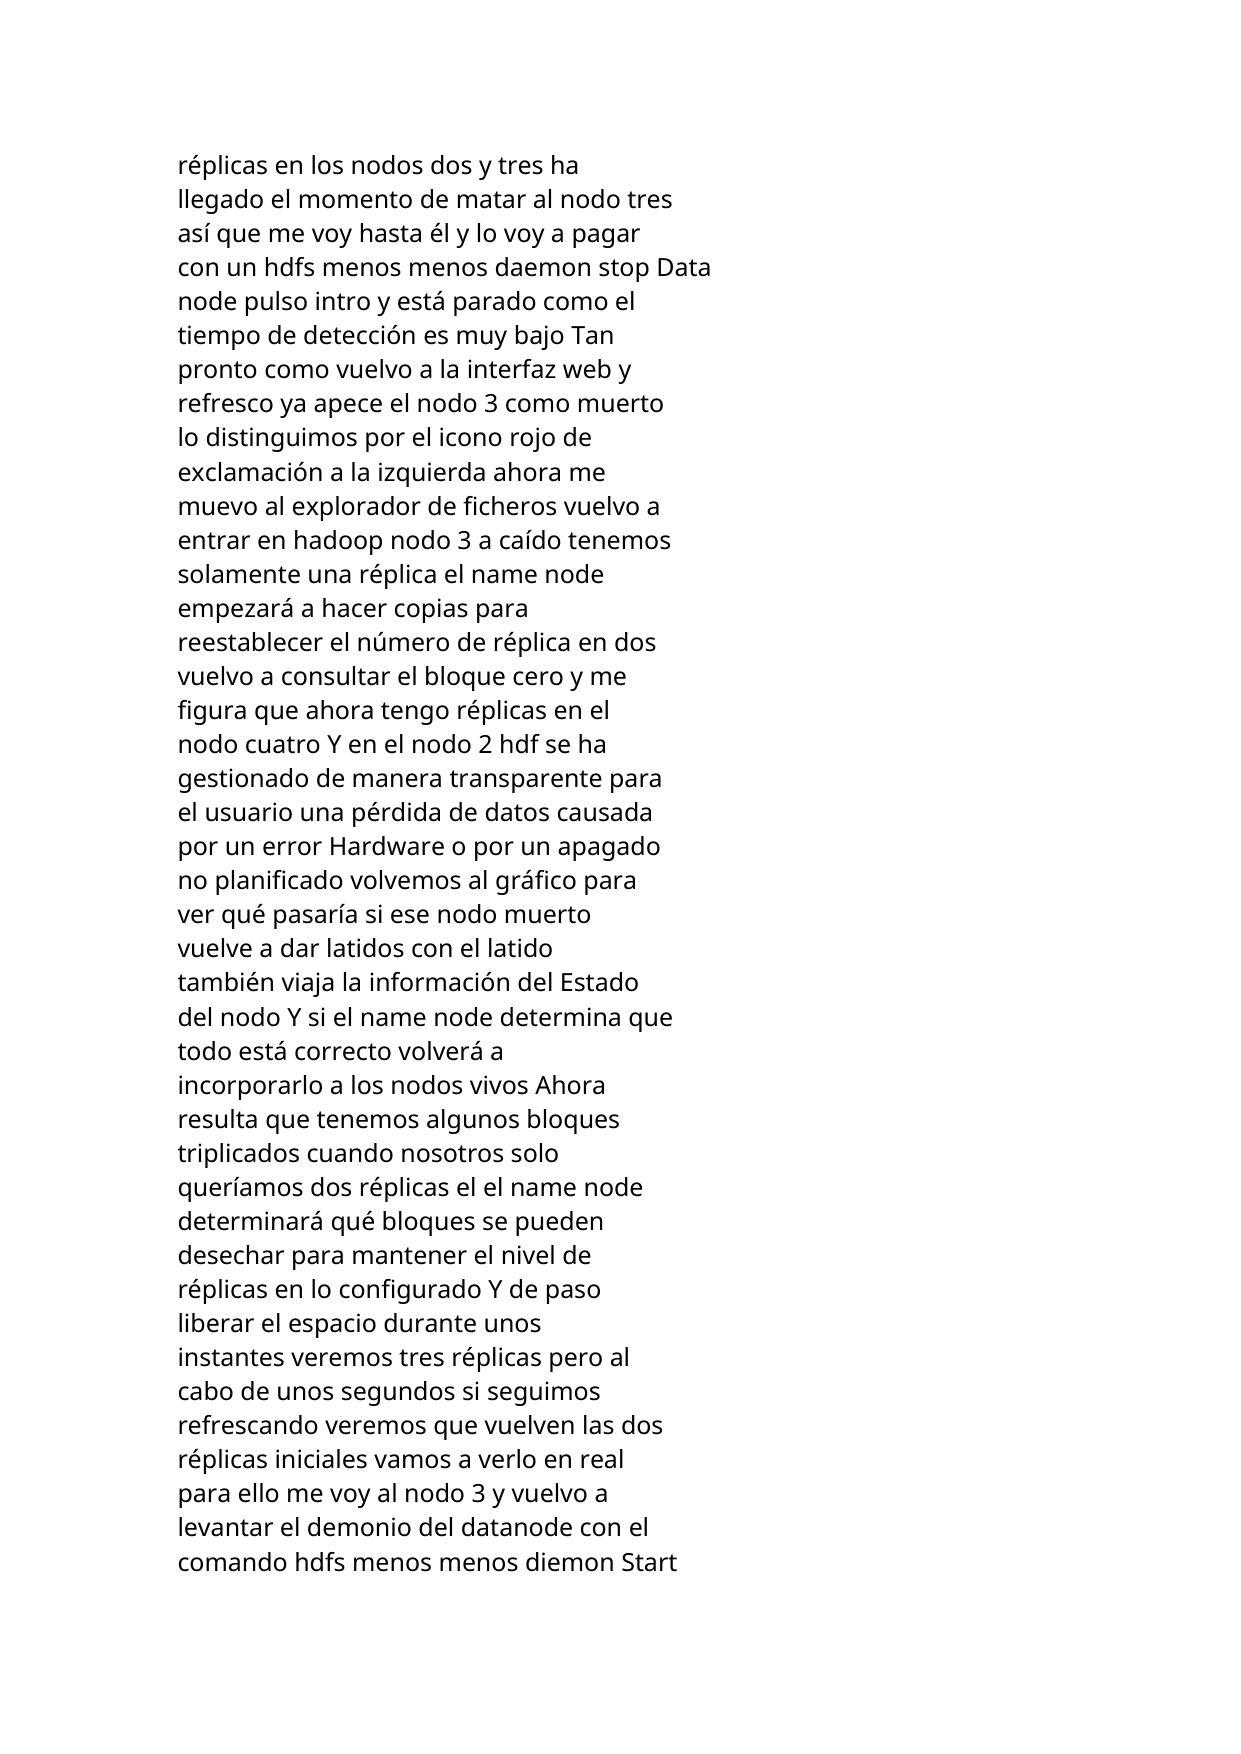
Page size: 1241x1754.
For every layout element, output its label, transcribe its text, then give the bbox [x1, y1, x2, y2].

text refresco ya apece el nodo 3 como muerto [177, 386, 1063, 420]
text lo distinguimos por el icono rojo de [177, 420, 1063, 454]
text determinará qué bloques se pueden [177, 1203, 1063, 1238]
text todo está correcto volverá a [177, 1033, 1063, 1067]
text liberar el espacio durante unos [177, 1306, 1063, 1340]
text levantar el demonio del datanode con el [177, 1510, 1063, 1544]
text queríamos dos réplicas el el name node [177, 1169, 1063, 1203]
text triplicados cuando nosotros solo [177, 1135, 1063, 1169]
text solamente una réplica el name node [177, 556, 1063, 590]
text resulta que tenemos algunos bloques [177, 1101, 1063, 1135]
text vuelve a dar latidos con el latido [177, 931, 1063, 965]
text llegado el momento de matar al nodo tres [177, 182, 1063, 216]
text incorporarlo a los nodos vivos Ahora [177, 1067, 1063, 1101]
text el usuario una pérdida de datos causada [177, 795, 1063, 829]
text muevo al explorador de ficheros vuelvo a [177, 488, 1063, 522]
text desechar para mantener el nivel de [177, 1238, 1063, 1272]
text ver qué pasaría si ese nodo muerto [177, 897, 1063, 931]
text no planificado volvemos al gráfico para [177, 863, 1063, 897]
text así que me voy hasta él y lo voy a pagar [177, 216, 1063, 250]
text réplicas en los nodos dos y tres ha [177, 148, 1063, 182]
text también viaja la información del Estado [177, 965, 1063, 999]
text por un error Hardware o por un apagado [177, 829, 1063, 863]
text gestionado de manera transparente para [177, 761, 1063, 795]
text exclamación a la izquierda ahora me [177, 454, 1063, 488]
text pronto como vuelvo a la interfaz web y [177, 352, 1063, 386]
text figura que ahora tengo réplicas en el [177, 693, 1063, 727]
text con un hdfs menos menos daemon stop Data [177, 250, 1063, 284]
text cabo de unos segundos si seguimos [177, 1374, 1063, 1408]
text instantes veremos tres réplicas pero al [177, 1340, 1063, 1374]
text réplicas iniciales vamos a verlo en real [177, 1442, 1063, 1476]
text para ello me voy al nodo 3 y vuelvo a [177, 1476, 1063, 1510]
text node pulso intro y está parado como el [177, 284, 1063, 318]
text refrescando veremos que vuelven las dos [177, 1408, 1063, 1442]
text tiempo de detección es muy bajo Tan [177, 318, 1063, 352]
text entrar en hadoop nodo 3 a caído tenemos [177, 522, 1063, 556]
text vuelvo a consultar el bloque cero y me [177, 658, 1063, 693]
text réplicas en lo configurado Y de paso [177, 1272, 1063, 1306]
text nodo cuatro Y en el nodo 2 hdf se ha [177, 727, 1063, 761]
text comando hdfs menos menos diemon Start [177, 1544, 1063, 1578]
text empezará a hacer copias para [177, 590, 1063, 624]
text del nodo Y si el name node determina que [177, 999, 1063, 1033]
text reestablecer el número de réplica en dos [177, 624, 1063, 658]
